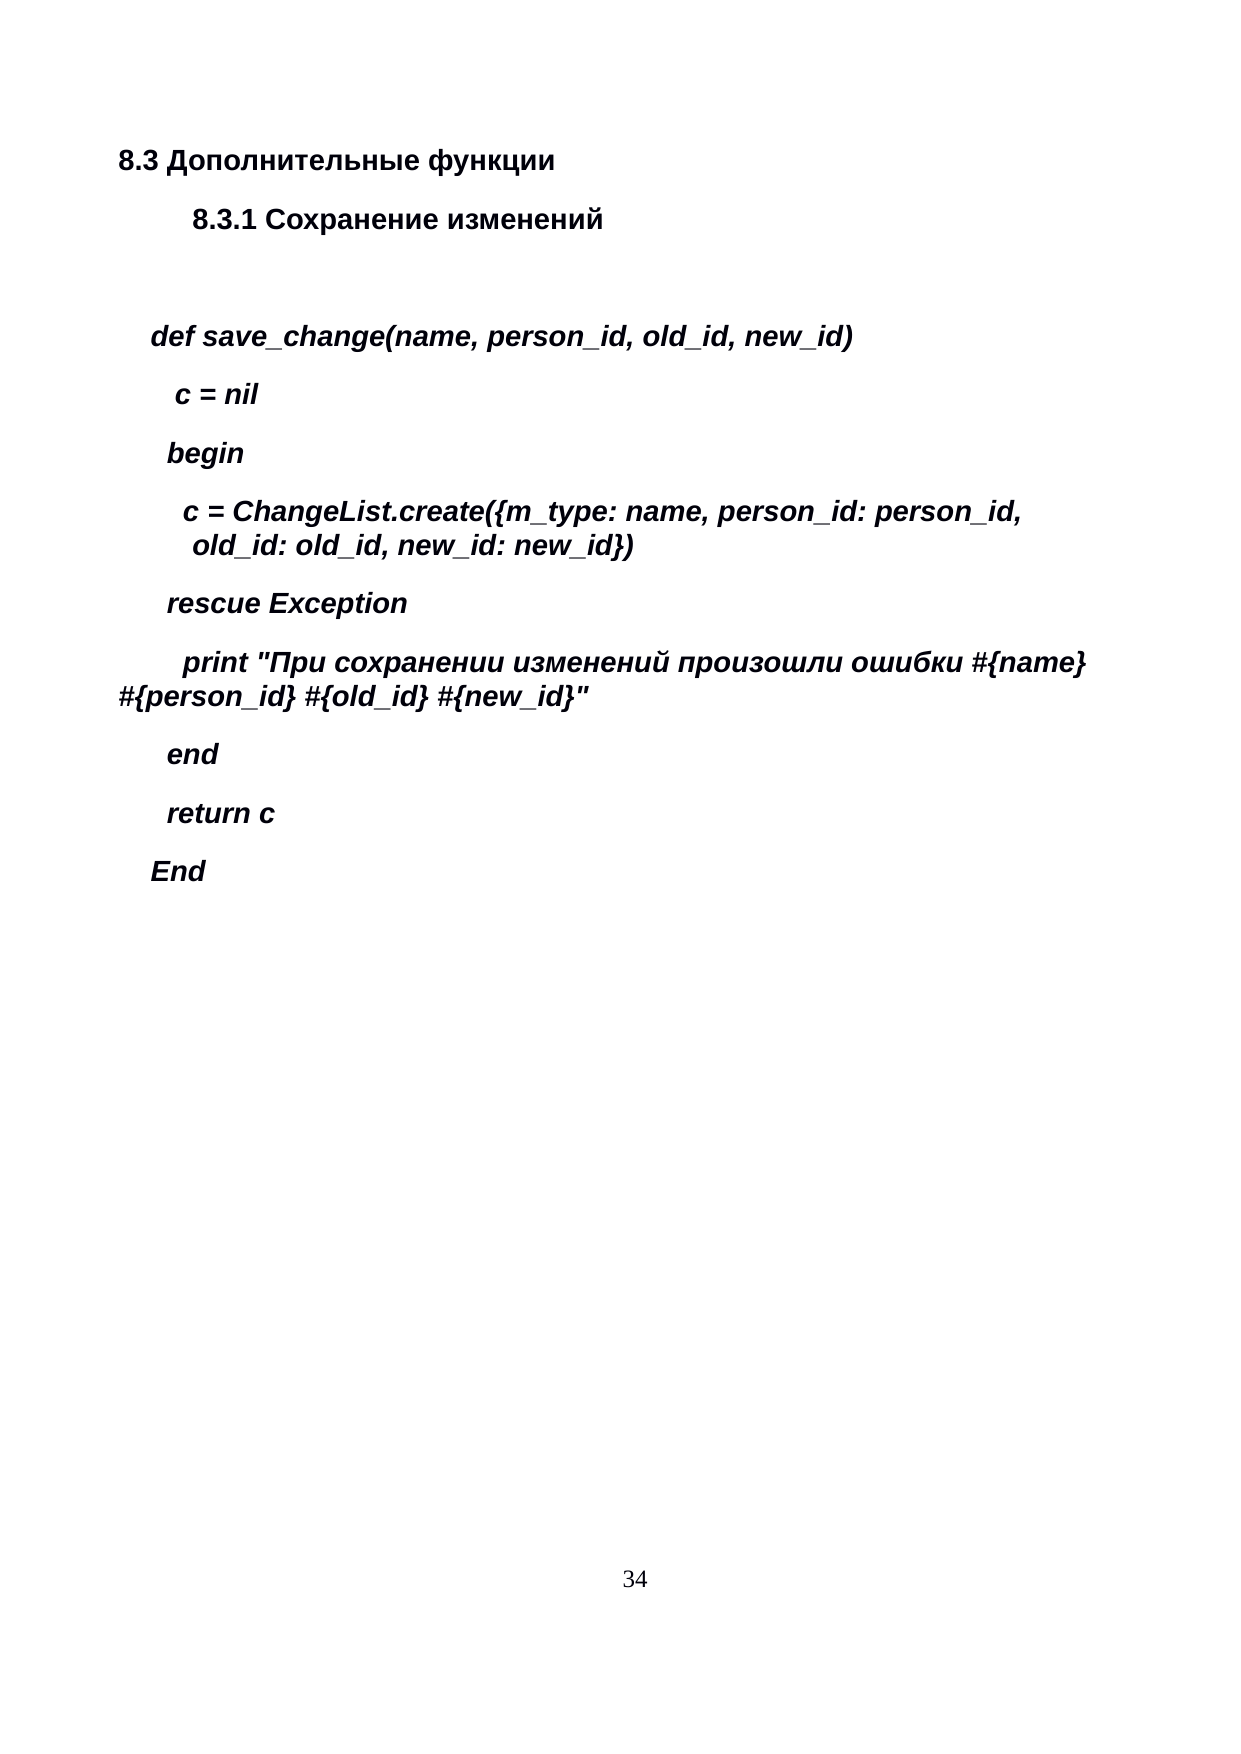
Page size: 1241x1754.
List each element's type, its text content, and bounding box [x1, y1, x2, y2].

subtitle return c [118, 796, 1122, 829]
subtitle c = nil [118, 377, 1122, 411]
subtitle rescue Exception [118, 586, 1122, 620]
subtitle begin [118, 436, 1122, 469]
subtitle c = ChangeList.create({m_type: name, person_id: person_id, old_id: old_id, new_id: new_id}) [118, 494, 1122, 561]
subtitle print "При сохранении изменений произошли ошибки #{name} #{person_id} #{old_id} #{new_id}" [118, 645, 1122, 712]
subtitle end [118, 737, 1122, 771]
subtitle 8.3 Дополнительные функции [118, 143, 1122, 177]
subtitle def save_change(name, person_id, old_id, new_id) [118, 319, 1122, 352]
subtitle 8.3.1 Сохранение изменений [118, 202, 1122, 235]
subtitle End [118, 854, 1122, 888]
